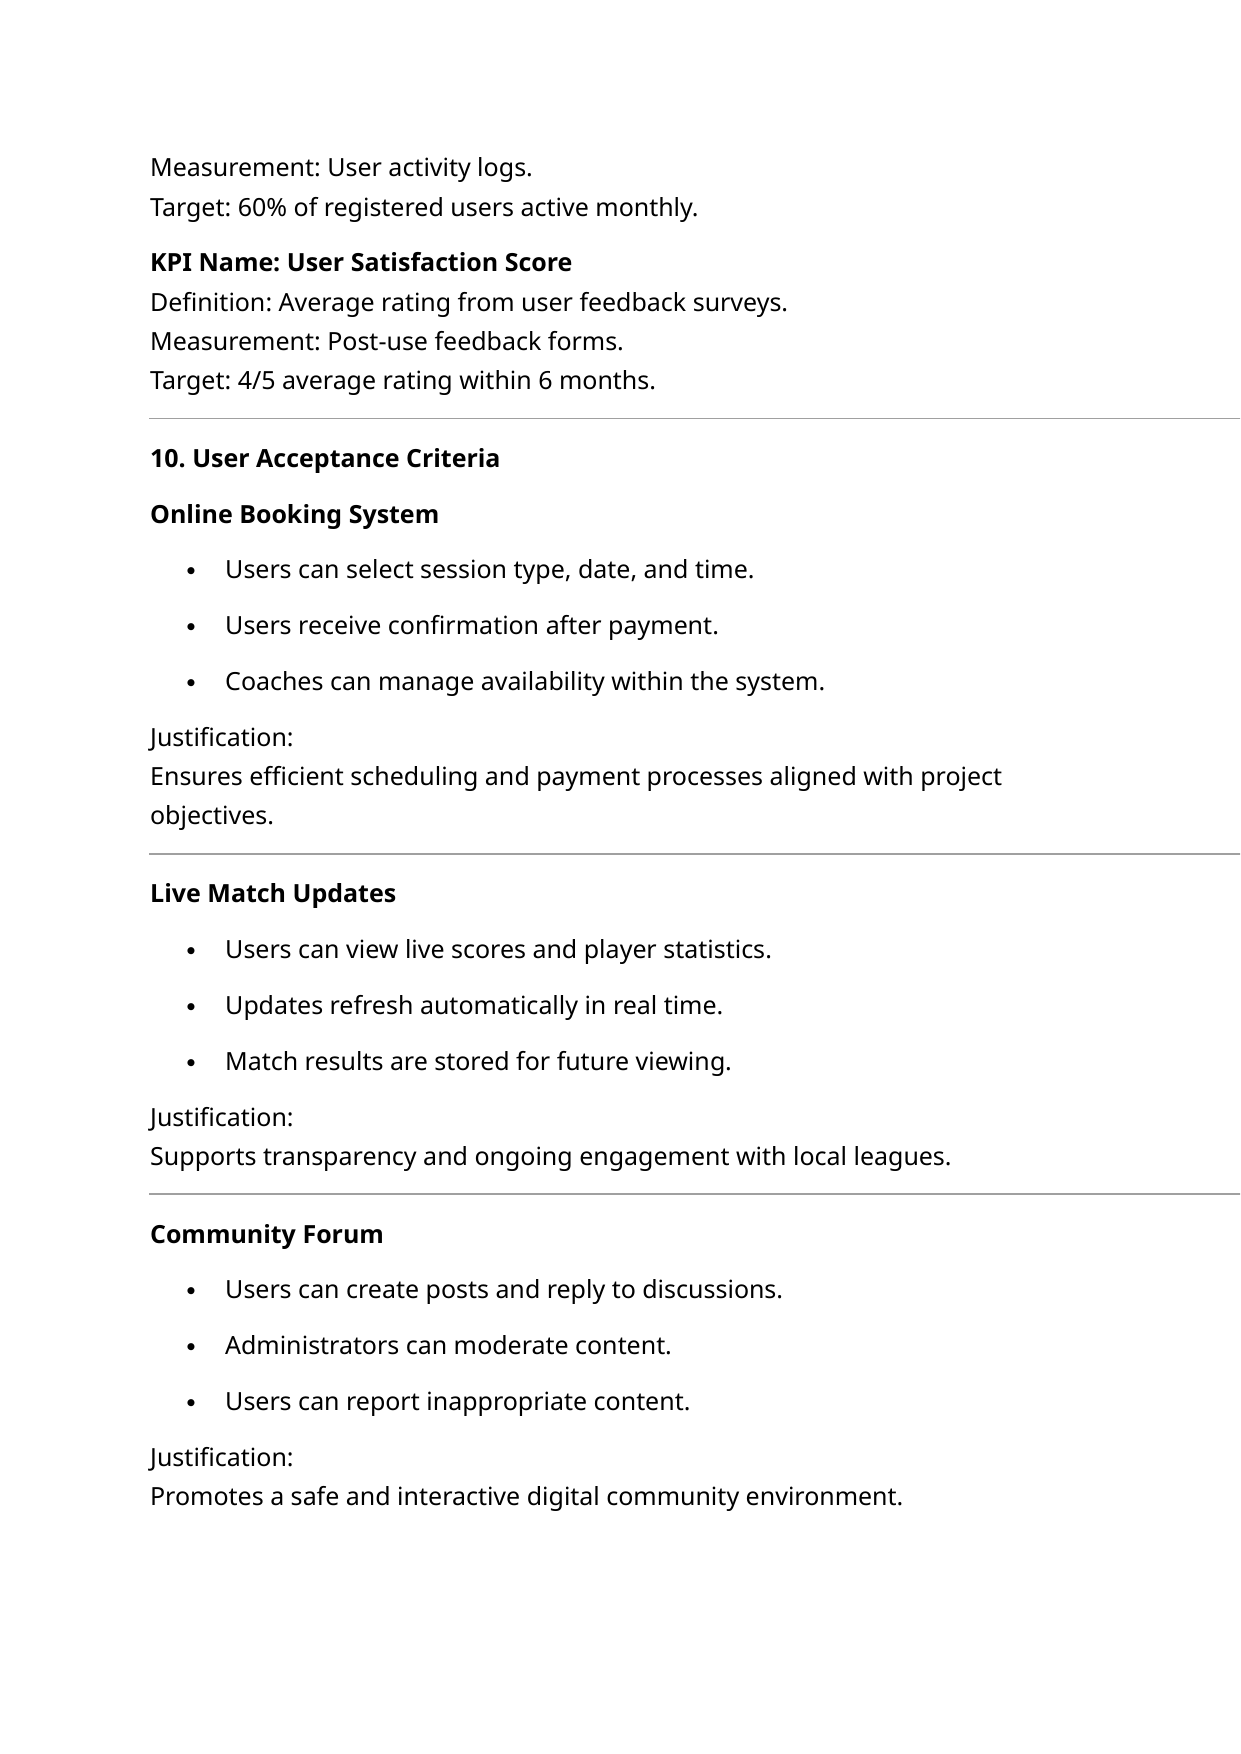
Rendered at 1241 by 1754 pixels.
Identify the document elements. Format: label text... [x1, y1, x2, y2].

list Users can report inappropriate content. [187, 1384, 1090, 1418]
list Administrators can moderate content. [187, 1328, 1090, 1362]
list Users receive confirmation after payment. [187, 608, 1090, 642]
list Updates refresh automatically in real time. [187, 987, 1090, 1022]
list Users can create posts and reply to discussions. [187, 1272, 1090, 1306]
text Measurement: User activity logs. Target: 60% of registered users active monthly. [150, 150, 1090, 223]
text 10. User Acceptance Criteria [150, 440, 1090, 474]
text Community Forum [150, 1216, 1090, 1250]
text Justification: Supports transparency and ongoing engagement with local leagues. [150, 1099, 1090, 1172]
list Users can view live scores and player statistics. [187, 932, 1090, 966]
text Justification: Promotes a safe and interactive digital community environment. [150, 1439, 1090, 1513]
text KPI Name: User Satisfaction Score Definition: Average rating from user feedback surveys. Measurement: Post-use feedback forms. Target: 4/5 average rating within 6 months. [150, 245, 1090, 397]
list Users can select session type, date, and time. [187, 552, 1090, 586]
list Match results are stored for future viewing. [187, 1043, 1090, 1077]
list Coaches can manage availability within the system. [187, 664, 1090, 698]
text Online Booking System [150, 496, 1090, 530]
text Live Match Updates [150, 876, 1090, 910]
text Justification: Ensures efficient scheduling and payment processes aligned with project objectives. [150, 719, 1090, 832]
